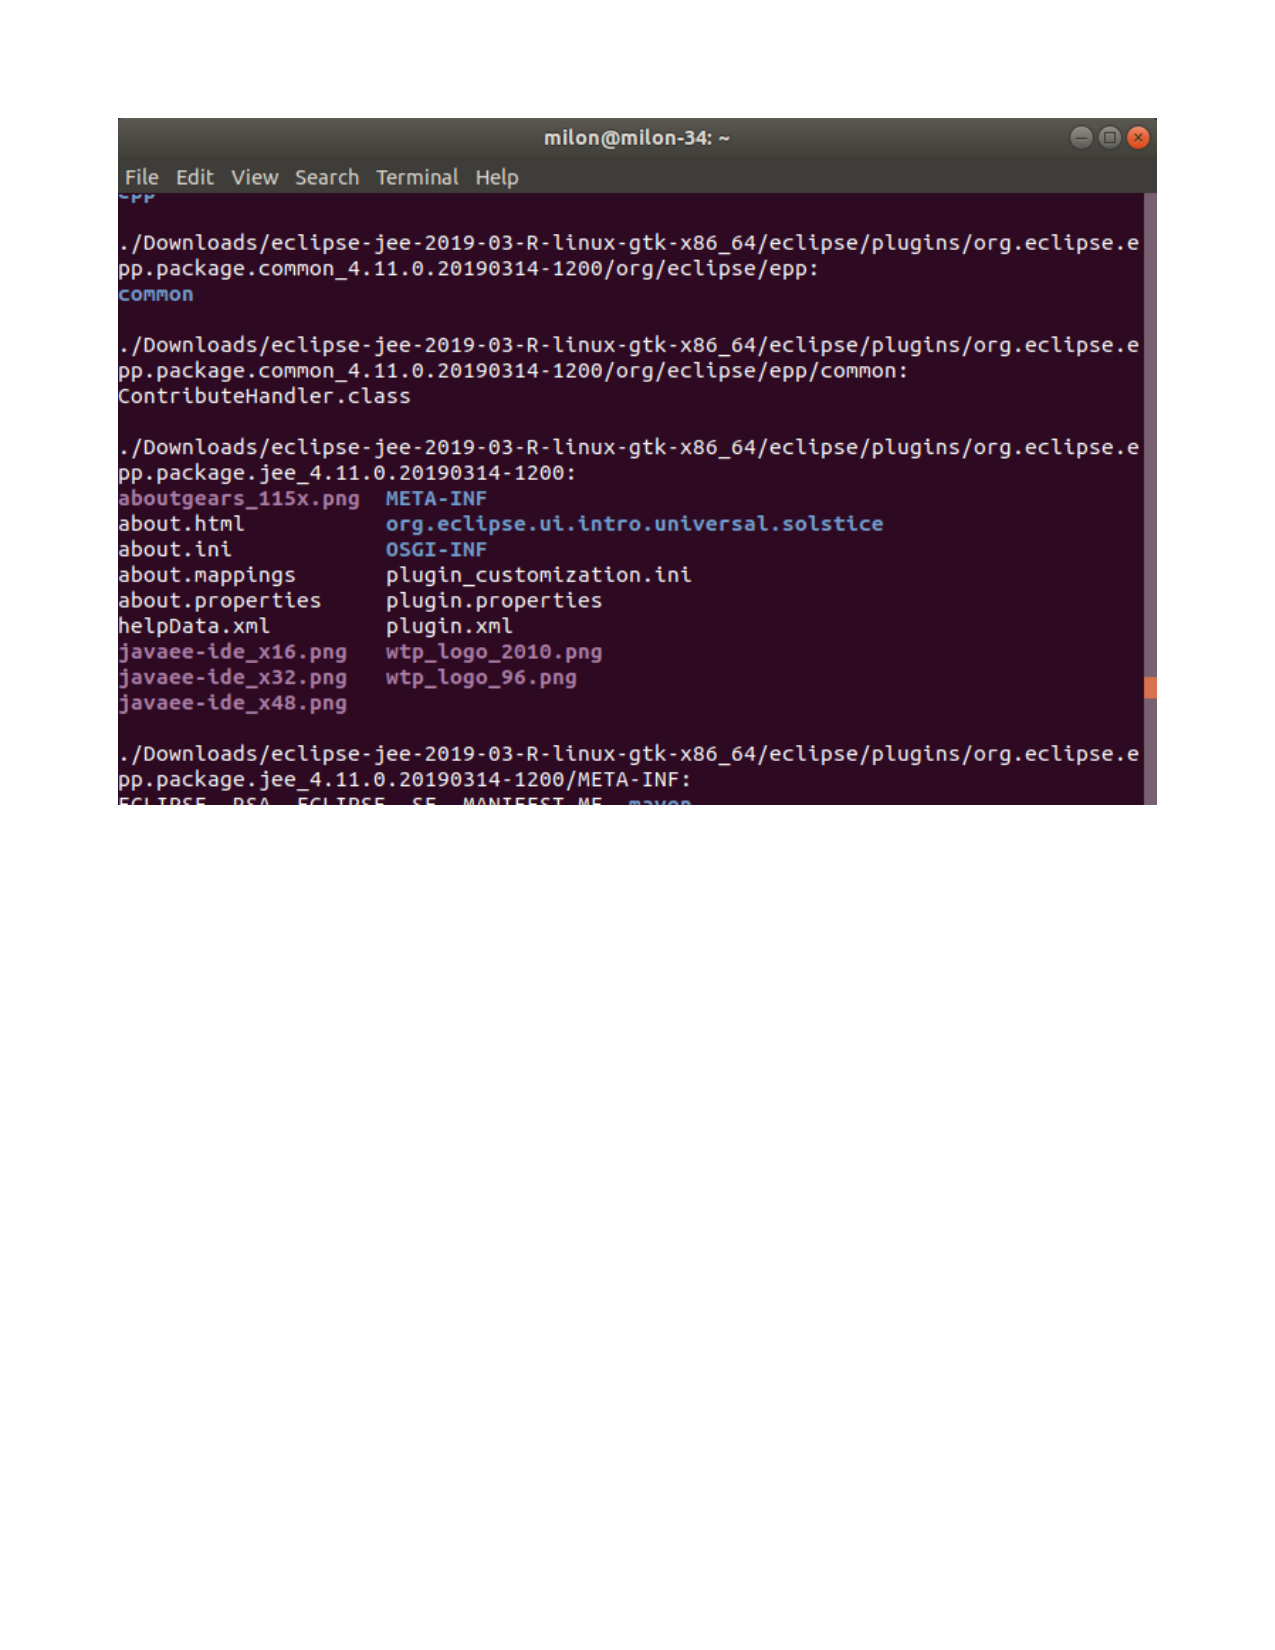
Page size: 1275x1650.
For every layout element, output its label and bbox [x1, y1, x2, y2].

picture [118, 118, 1157, 805]
